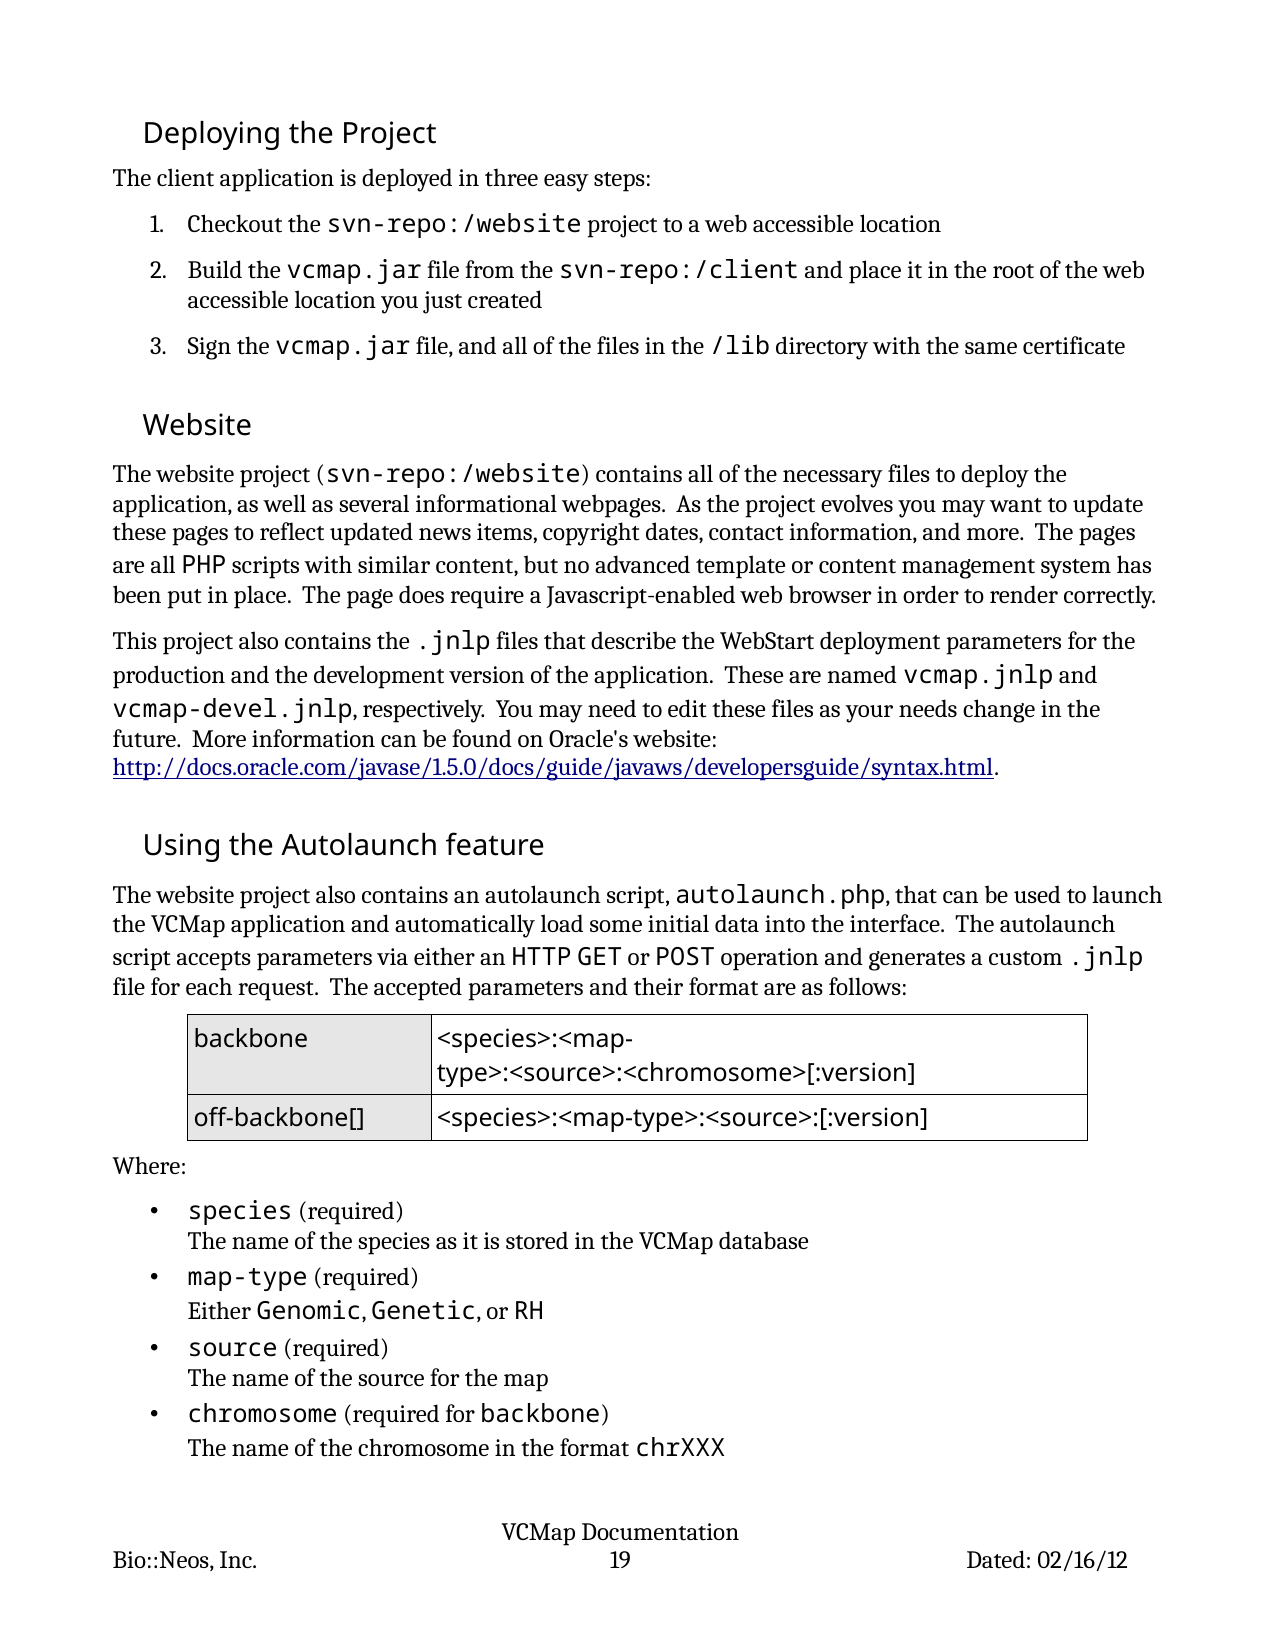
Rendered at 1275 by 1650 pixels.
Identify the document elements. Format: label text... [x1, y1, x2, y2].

text The client application is deployed in three easy steps: [112, 164, 1162, 193]
table_cell off-backbone[] [188, 1095, 431, 1140]
table_header backbone [188, 1015, 431, 1094]
text The website project also contains an autolaunch script, autolaunch.php, that can be used to launch the VCMap application and automatically load some initial data into the interface. The autolaunch script accepts parameters via either an HTTP GET or POST operation and generates a custom .jnlp file for each request. The accepted parameters and their format are as follows: [112, 876, 1162, 1002]
list Sign the vcmap.jar file, and all of the files in the /lib directory with the same certificate [150, 327, 1162, 361]
list source (required) The name of the source for the map [150, 1329, 1162, 1392]
text This project also contains the .jnlp files that describe the WebStart deployment parameters for the production and the development version of the application. These are named vcmap.jnlp and vcmap-devel.jnlp, respectively. You may need to edit these files as your needs change in the future. More information can be found on Oracle's website: http://docs.oracle.com/javase/1.5.0/docs/guide/javaws/developersguide/syntax.html. [112, 622, 1162, 782]
list Build the vcmap.jar file from the svn-repo:/client and place it in the root of the web accessible location you just created [150, 252, 1162, 315]
text Where: [112, 1152, 1162, 1181]
subtitle Using the Autolaunch feature [142, 824, 1162, 864]
table_header <species>:<map-type>:<source>:<chromosome>[:version] [432, 1015, 1087, 1094]
list species (required) The name of the species as it is stored in the VCMap database [150, 1192, 1162, 1255]
text The website project (svn-repo:/website) contains all of the necessary files to deploy the application, as well as several informational webpages. As the project evolves you may want to update these pages to reflect updated news items, copyright dates, contact information, and more. The pages are all PHP scripts with similar content, but no advanced template or content management system has been put in place. The page does require a Javascript-enabled web browser in order to render correctly. [112, 456, 1162, 610]
list chromosome (required for backbone) The name of the chromosome in the format chrXXX [150, 1395, 1162, 1463]
subtitle Website [142, 404, 1162, 443]
subtitle Deploying the Project [142, 112, 1162, 152]
list map-type (required) Either Genomic, Genetic, or RH [150, 1258, 1162, 1326]
table_cell <species>:<map-type>:<source>:[:version] [432, 1095, 1087, 1140]
list Checkout the svn-repo:/website project to a web accessible location [150, 205, 1162, 239]
